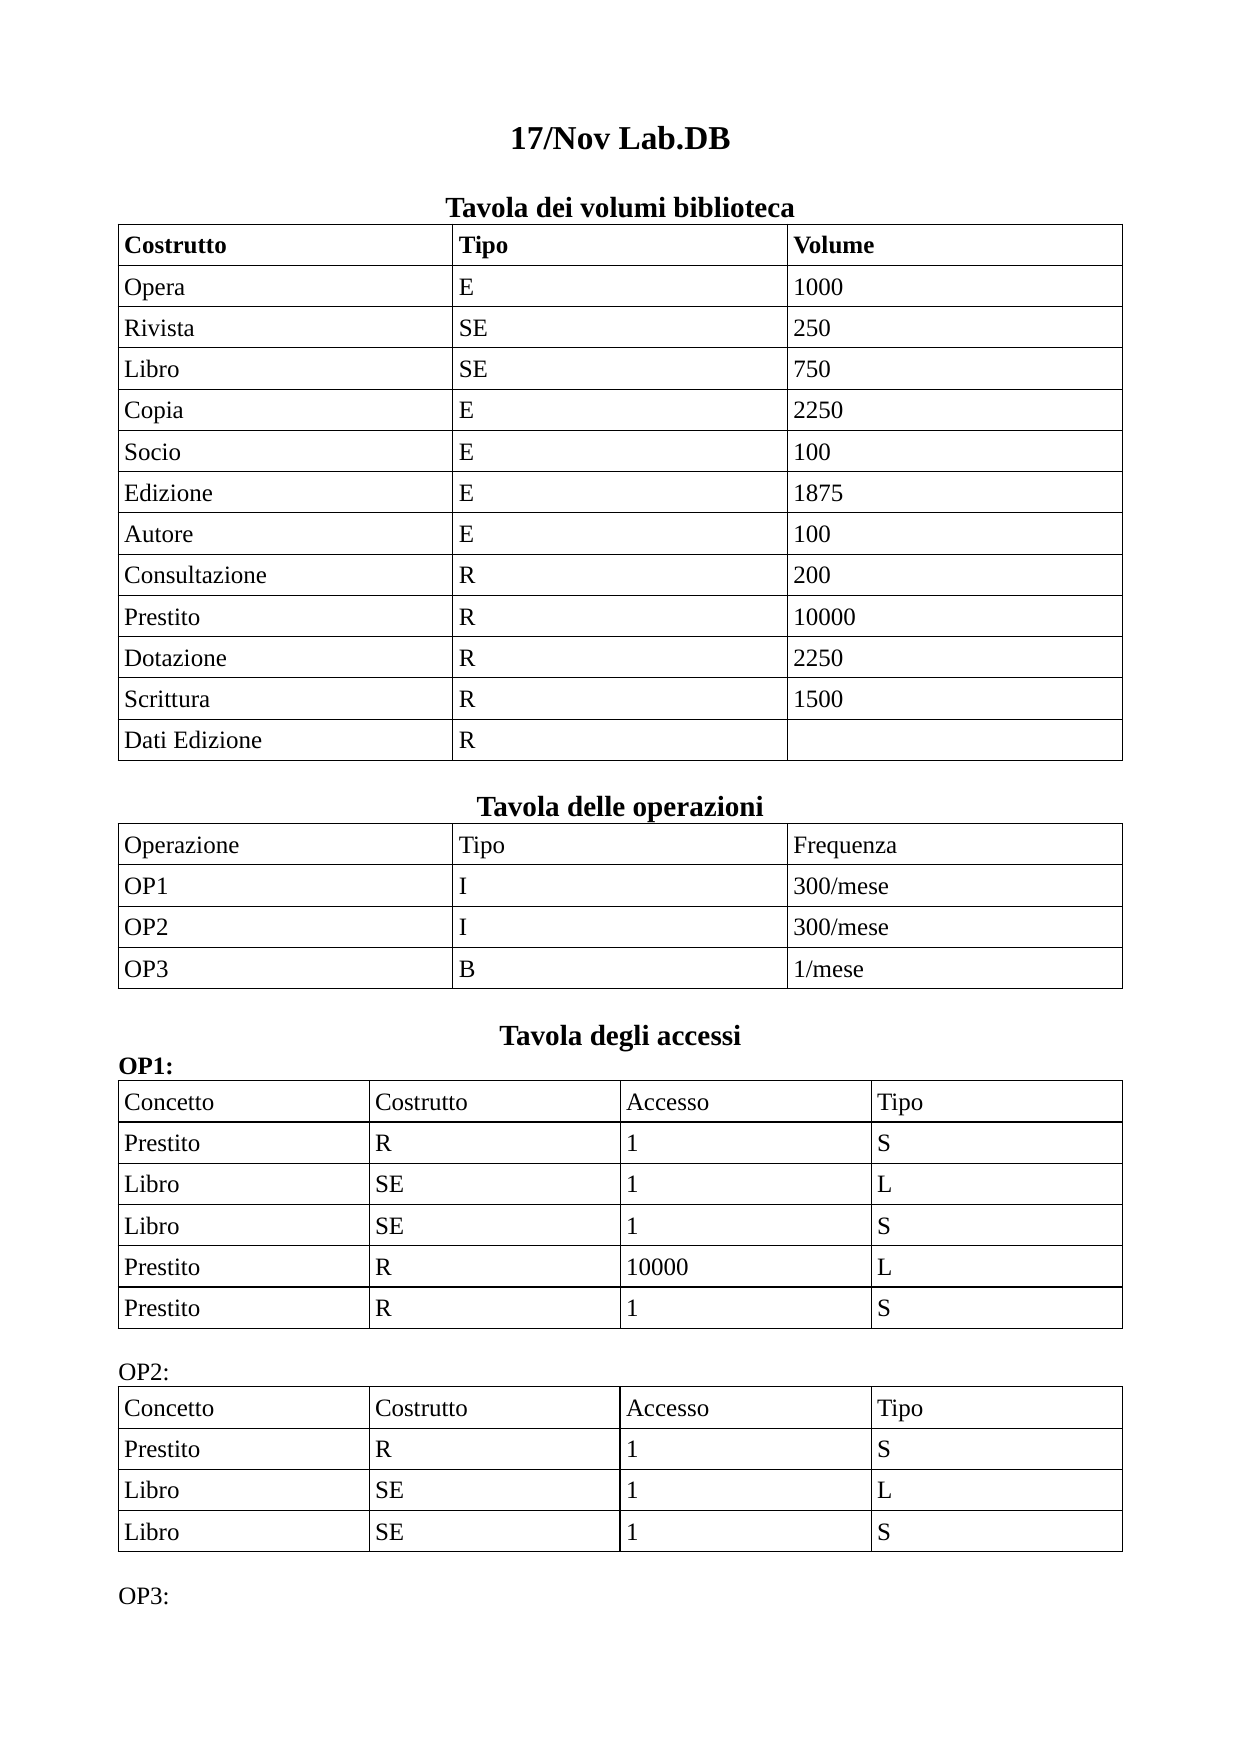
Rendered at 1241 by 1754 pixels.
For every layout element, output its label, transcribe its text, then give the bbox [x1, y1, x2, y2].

table_cell SE [453, 307, 787, 347]
table_cell Dotazione [119, 637, 452, 677]
table_cell R [453, 596, 787, 636]
table_cell Socio [119, 431, 452, 471]
table_cell Prestito [119, 596, 452, 636]
table_cell L [872, 1246, 1122, 1286]
table_cell R [370, 1246, 620, 1286]
table_cell R [453, 555, 787, 595]
table_cell 100 [788, 513, 1122, 553]
table_header Volume [788, 225, 1122, 265]
table_cell Edizione [119, 472, 452, 512]
table_cell 1 [621, 1511, 871, 1551]
table_header Tipo [453, 824, 787, 864]
table_cell 1500 [788, 678, 1122, 718]
table_cell 100 [788, 431, 1122, 471]
table_cell L [872, 1470, 1122, 1510]
table_cell E [453, 513, 787, 553]
table_cell R [453, 637, 787, 677]
table_cell Libro [119, 1511, 369, 1551]
table_header Tipo [872, 1387, 1122, 1427]
table_cell I [453, 865, 787, 906]
table_cell Libro [119, 1164, 369, 1204]
table_cell 300/mese [788, 907, 1122, 947]
table_cell L [872, 1164, 1122, 1204]
table_cell Prestito [119, 1246, 369, 1286]
text Tavola dei volumi biblioteca [118, 190, 1122, 223]
table_cell Dati Edizione [119, 720, 452, 760]
table_cell 250 [788, 307, 1122, 347]
table_cell S [872, 1288, 1122, 1328]
table_cell Libro [119, 1205, 369, 1245]
table_header Concetto [119, 1387, 369, 1427]
table_cell 1 [621, 1470, 871, 1510]
table_cell 1 [621, 1429, 871, 1469]
table_header Costrutto [370, 1387, 619, 1427]
table_cell S [872, 1511, 1122, 1551]
table_cell SE [370, 1205, 620, 1245]
table_header Tipo [872, 1081, 1122, 1121]
table_cell 10000 [621, 1246, 871, 1286]
table_cell 2250 [788, 637, 1122, 677]
table_cell 1875 [788, 472, 1122, 512]
table_header Accesso [621, 1081, 871, 1121]
table_cell S [872, 1205, 1122, 1245]
table_cell 1 [621, 1164, 871, 1204]
table_cell Libro [119, 1470, 369, 1510]
table_cell Autore [119, 513, 452, 553]
table_cell 300/mese [788, 865, 1122, 906]
table_cell SE [370, 1511, 619, 1551]
table_header Costrutto [370, 1081, 620, 1121]
table_cell 2250 [788, 390, 1122, 430]
table_cell 1000 [788, 266, 1122, 306]
table_cell I [453, 907, 787, 947]
table_cell R [370, 1288, 620, 1328]
table_cell 200 [788, 555, 1122, 595]
table_header Accesso [621, 1387, 871, 1427]
table_cell E [453, 266, 787, 306]
table_cell 10000 [788, 596, 1122, 636]
table_cell 1 [621, 1288, 871, 1328]
table_cell OP2 [119, 907, 452, 947]
table_cell OP3 [119, 948, 452, 988]
table_cell OP1 [119, 865, 452, 906]
text OP1: [118, 1051, 1122, 1080]
table_cell 1/mese [788, 948, 1122, 988]
table_cell S [872, 1429, 1122, 1469]
table_cell E [453, 390, 787, 430]
text OP2: [118, 1357, 1122, 1386]
table_cell SE [453, 348, 787, 388]
text Tavola delle operazioni [118, 789, 1122, 823]
table_header Frequenza [788, 824, 1122, 864]
table_cell R [453, 678, 787, 718]
table_cell Prestito [119, 1123, 369, 1163]
table_cell SE [370, 1164, 620, 1204]
table_cell R [370, 1429, 619, 1469]
text Tavola degli accessi [118, 1018, 1122, 1051]
table_cell E [453, 472, 787, 512]
table_cell Libro [119, 348, 452, 388]
table_cell B [453, 948, 787, 988]
table_cell R [453, 720, 787, 760]
table_header Operazione [119, 824, 452, 864]
table_cell [788, 720, 1122, 760]
table_cell Consultazione [119, 555, 452, 595]
table_cell 1 [621, 1123, 871, 1163]
table_header Tipo [453, 225, 787, 265]
table_header Concetto [119, 1081, 369, 1121]
table_cell 750 [788, 348, 1122, 388]
table_cell Prestito [119, 1429, 369, 1469]
table_cell Rivista [119, 307, 452, 347]
text OP3: [118, 1581, 1122, 1610]
table_cell S [872, 1123, 1122, 1163]
table_cell E [453, 431, 787, 471]
table_cell 1 [621, 1205, 871, 1245]
table_cell Opera [119, 266, 452, 306]
table_cell R [370, 1123, 620, 1163]
text 17/Nov Lab.DB [118, 118, 1122, 156]
table_header Costrutto [119, 225, 452, 265]
table_cell Prestito [119, 1288, 369, 1328]
table_cell Copia [119, 390, 452, 430]
table_cell SE [370, 1470, 619, 1510]
table_cell Scrittura [119, 678, 452, 718]
